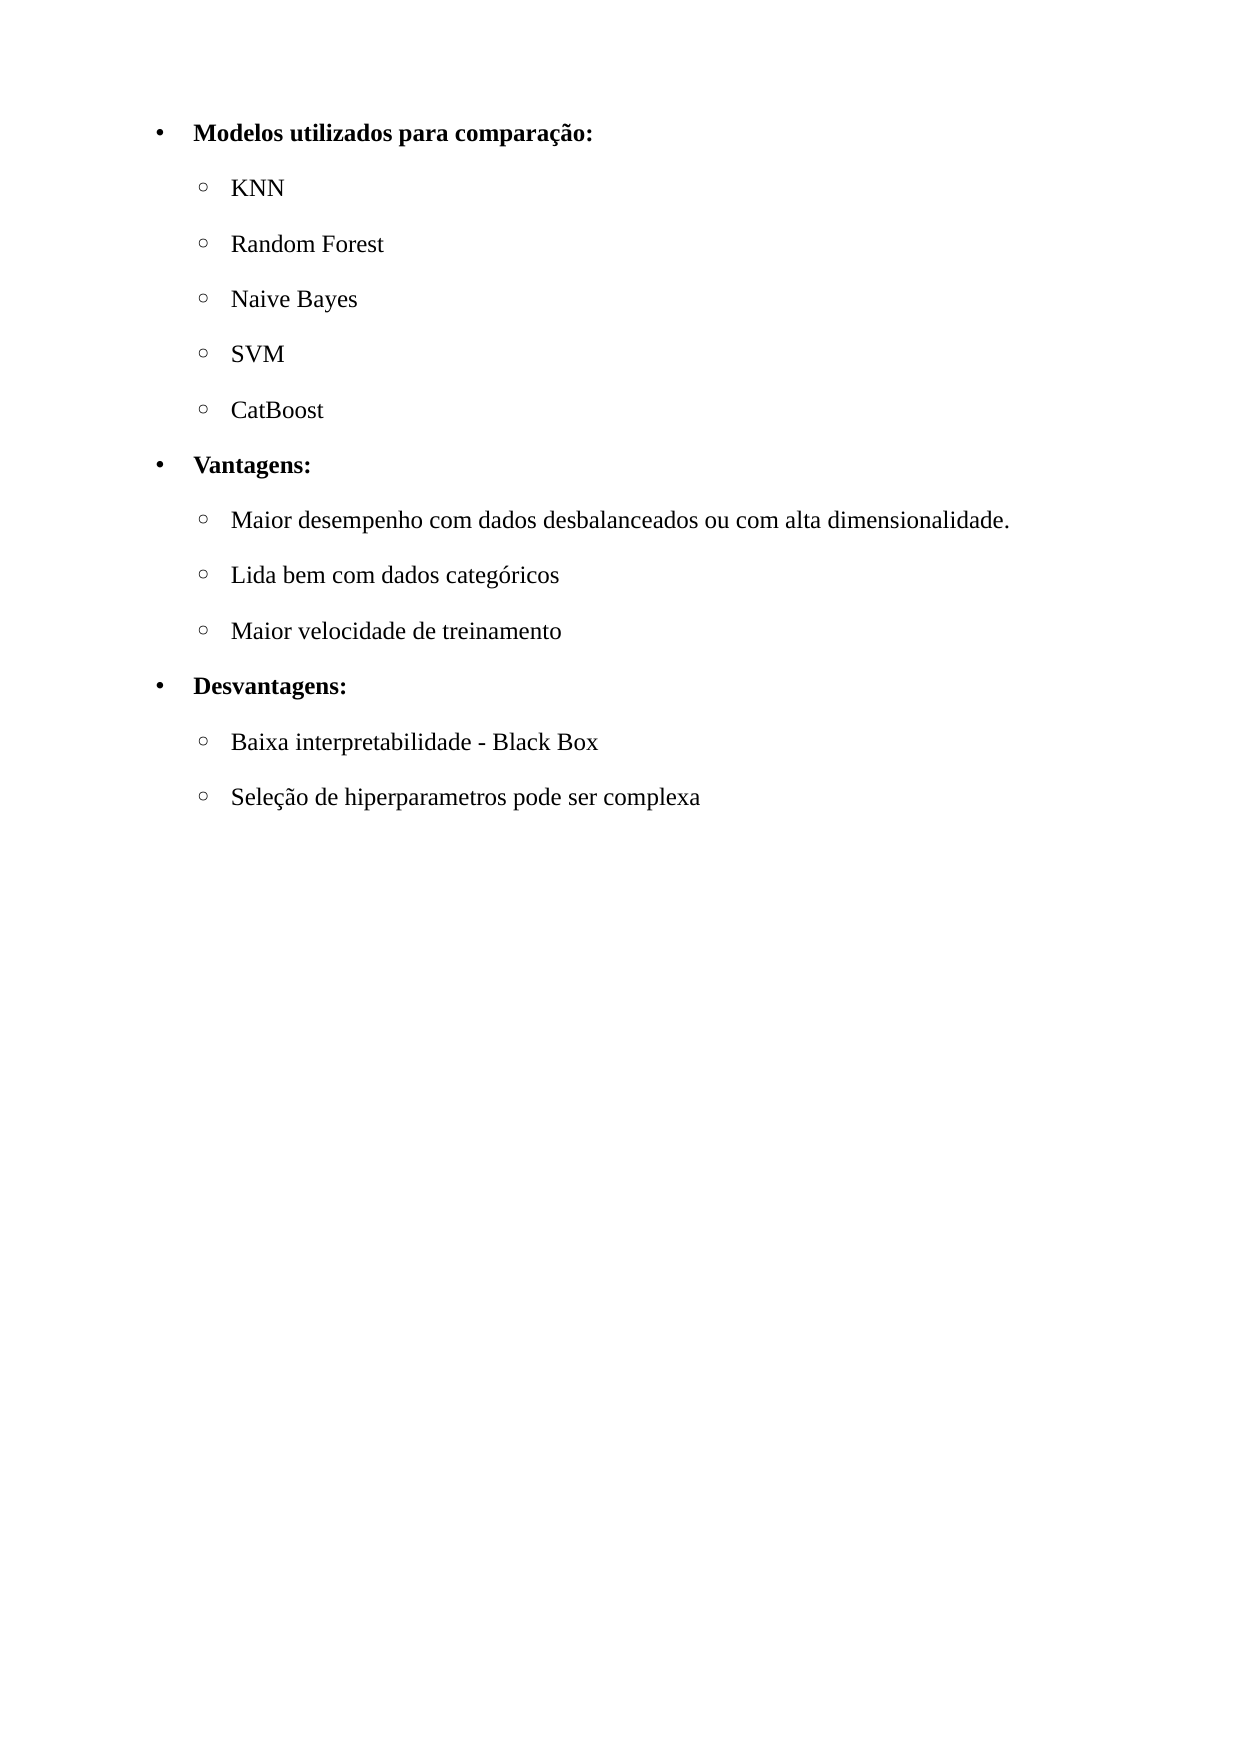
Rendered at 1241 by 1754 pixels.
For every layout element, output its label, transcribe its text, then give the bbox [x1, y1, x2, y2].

list Maior velocidade de treinamento [193, 616, 1122, 645]
list Lida bem com dados categóricos [193, 561, 1122, 589]
list Desvantagens: [156, 671, 1122, 700]
list Naive Bayes [193, 284, 1122, 313]
list Random Forest [193, 229, 1122, 257]
list Baixa interpretabilidade - Black Box [193, 727, 1122, 755]
list Maior desempenho com dados desbalanceados ou com alta dimensionalidade. [193, 505, 1122, 534]
list Vantagens: [156, 450, 1122, 479]
list KNN [193, 173, 1122, 202]
list SVM [193, 339, 1122, 368]
list Modelos utilizados para comparação: [156, 118, 1122, 147]
list CatBoost [193, 395, 1122, 423]
list Seleção de hiperparametros pode ser complexa [193, 782, 1122, 811]
